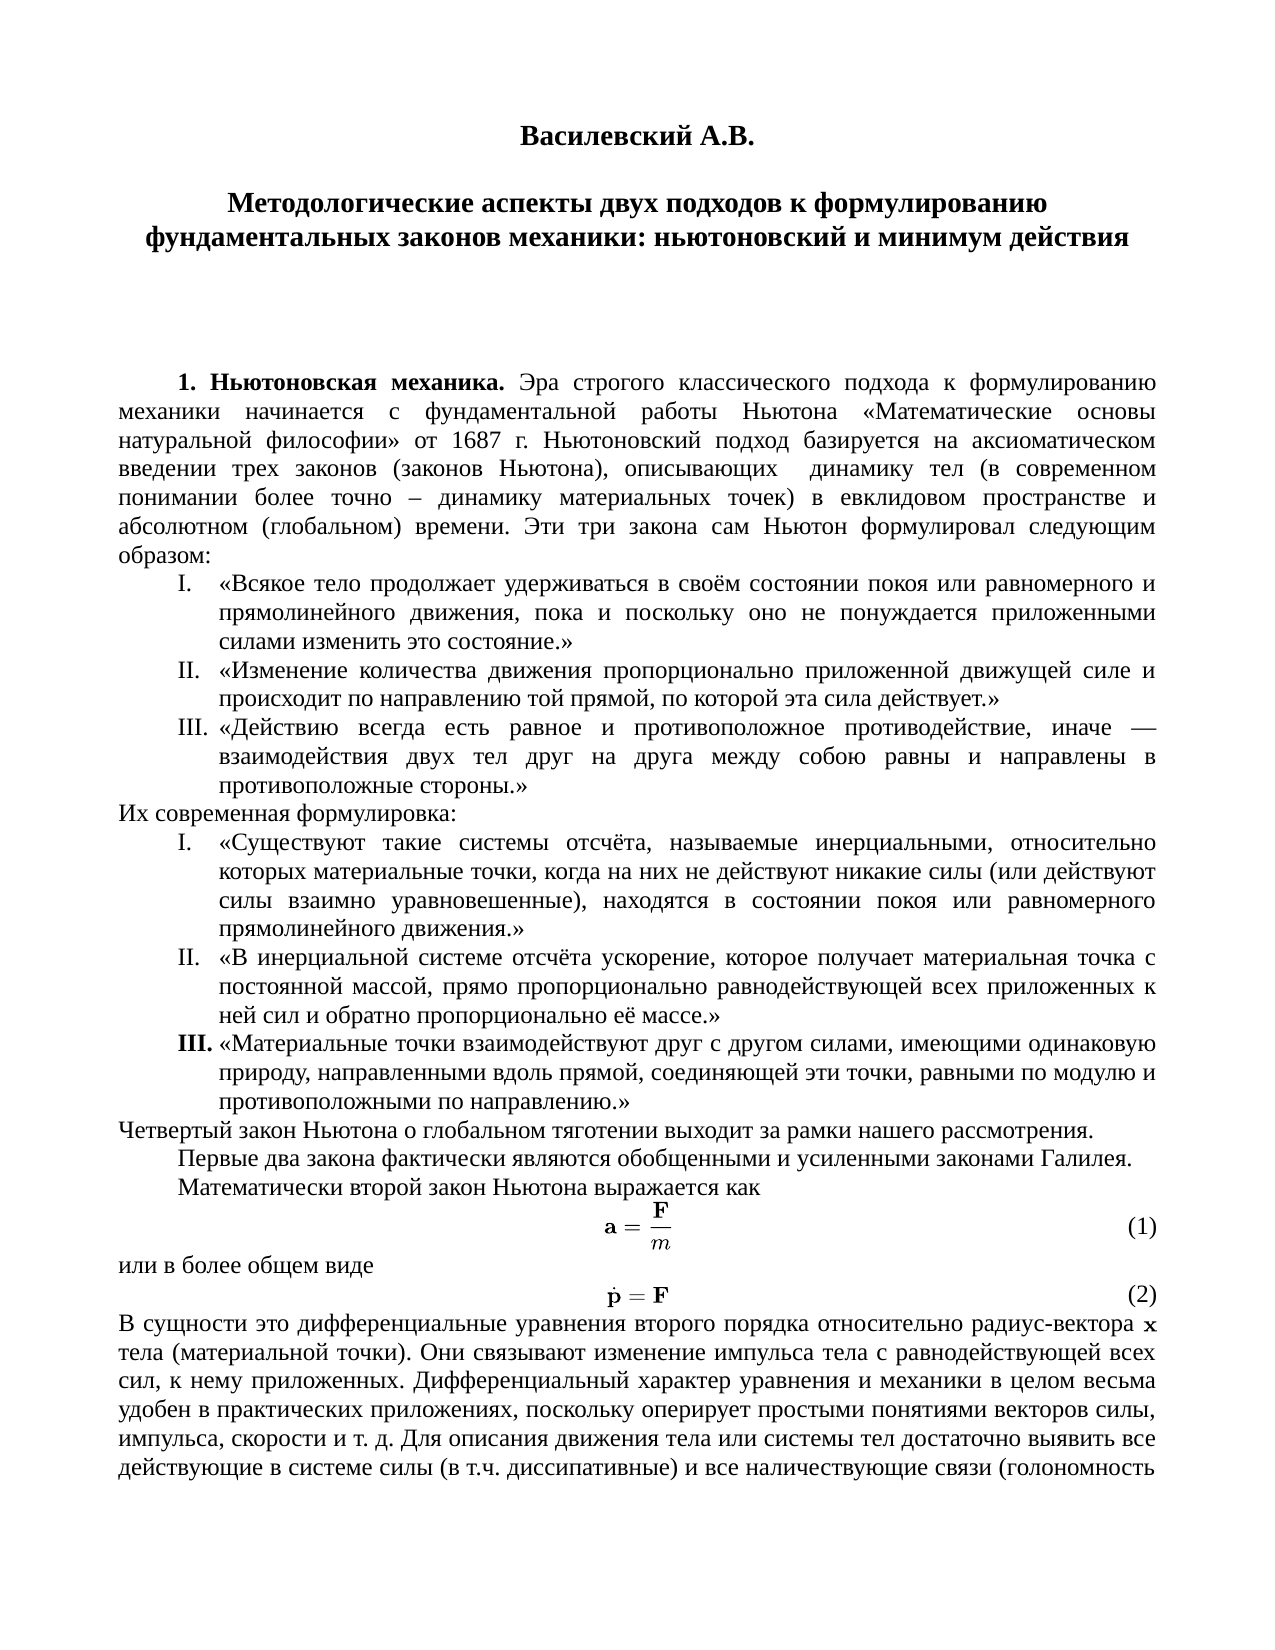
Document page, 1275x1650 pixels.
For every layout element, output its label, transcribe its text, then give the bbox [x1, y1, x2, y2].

text Первые два закона фактически являются обобщенными и усиленными законами Галилея. [118, 1143, 1157, 1172]
text (1) [118, 1201, 1157, 1251]
text 1. Ньютоновская механика. Эра строгого классического подхода к формулированию механики начинается с фундаментальной работы Ньютона «Математические основы натуральной философии» от 1687 г. Ньютоновский подход базируется на аксиоматическом введении трех законов (законов Ньютона), описывающих динамику тел (в современном понимании более точно – динамику материальных точек) в евклидовом пространстве и абсолютном (глобальном) времени. Эти три закона сам Ньютон формулировал следующим образом: [118, 367, 1157, 568]
text или в более общем виде [118, 1251, 1157, 1279]
text Математически второй закон Ньютона выражается как [118, 1172, 1157, 1201]
list «Изменение количества движения пропорционально приложенной движущей силе и происходит по направлению той прямой, по которой эта сила действует.» [177, 655, 1157, 712]
list «Действию всегда есть равное и противоположное противодействие, иначе — взаимодействия двух тел друг на друга между собою равны и направлены в противоположные стороны.» [177, 712, 1157, 798]
list «Материальные точки взаимодействуют друг с другом силами, имеющими одинаковую природу, направленными вдоль прямой, соединяющей эти точки, равными по модулю и противоположными по направлению.» [177, 1028, 1157, 1115]
list «Существуют такие системы отсчёта, называемые инерциальными, относительно которых материальные точки, когда на них не действуют никакие силы (или действуют силы взаимно уравновешенные), находятся в состоянии покоя или равномерного прямолинейного движения.» [177, 827, 1157, 942]
text (2) [118, 1279, 1157, 1308]
text В сущности это дифференциальные уравнения второго порядка относительно радиус-вектора тела (материальной точки). Они связывают изменение импульса тела с равнодействующей всех сил, к нему приложенных. Дифференциальный характер уравнения и механики в целом весьма удобен в практических приложениях, поскольку оперирует простыми понятиями векторов силы, импульса, скорости и т. д. Для описания движения тела или системы тел достаточно выявить все действующие в системе силы (в т.ч. диссипативные) и все наличествующие связи (голономность [118, 1308, 1157, 1481]
list «В инерциальной системе отсчёта ускорение, которое получает материальная точка с постоянной массой, прямо пропорционально равнодействующей всех приложенных к ней сил и обратно пропорционально её массе.» [177, 942, 1157, 1028]
text Их современная формулировка: [118, 798, 1157, 827]
list Четвертый закон Ньютона о глобальном тяготении выходит за рамки нашего рассмотрения. [118, 1115, 1157, 1143]
text Василевский А.В. [118, 118, 1157, 152]
text Методологические аспекты двух подходов к формулированию фундаментальных законов механики: ньютоновский и минимум действия [118, 185, 1157, 252]
list «Всякое тело продолжает удерживаться в своём состоянии покоя или равномерного и прямолинейного движения, пока и поскольку оно не понуждается приложенными силами изменить это состояние.» [177, 568, 1157, 655]
